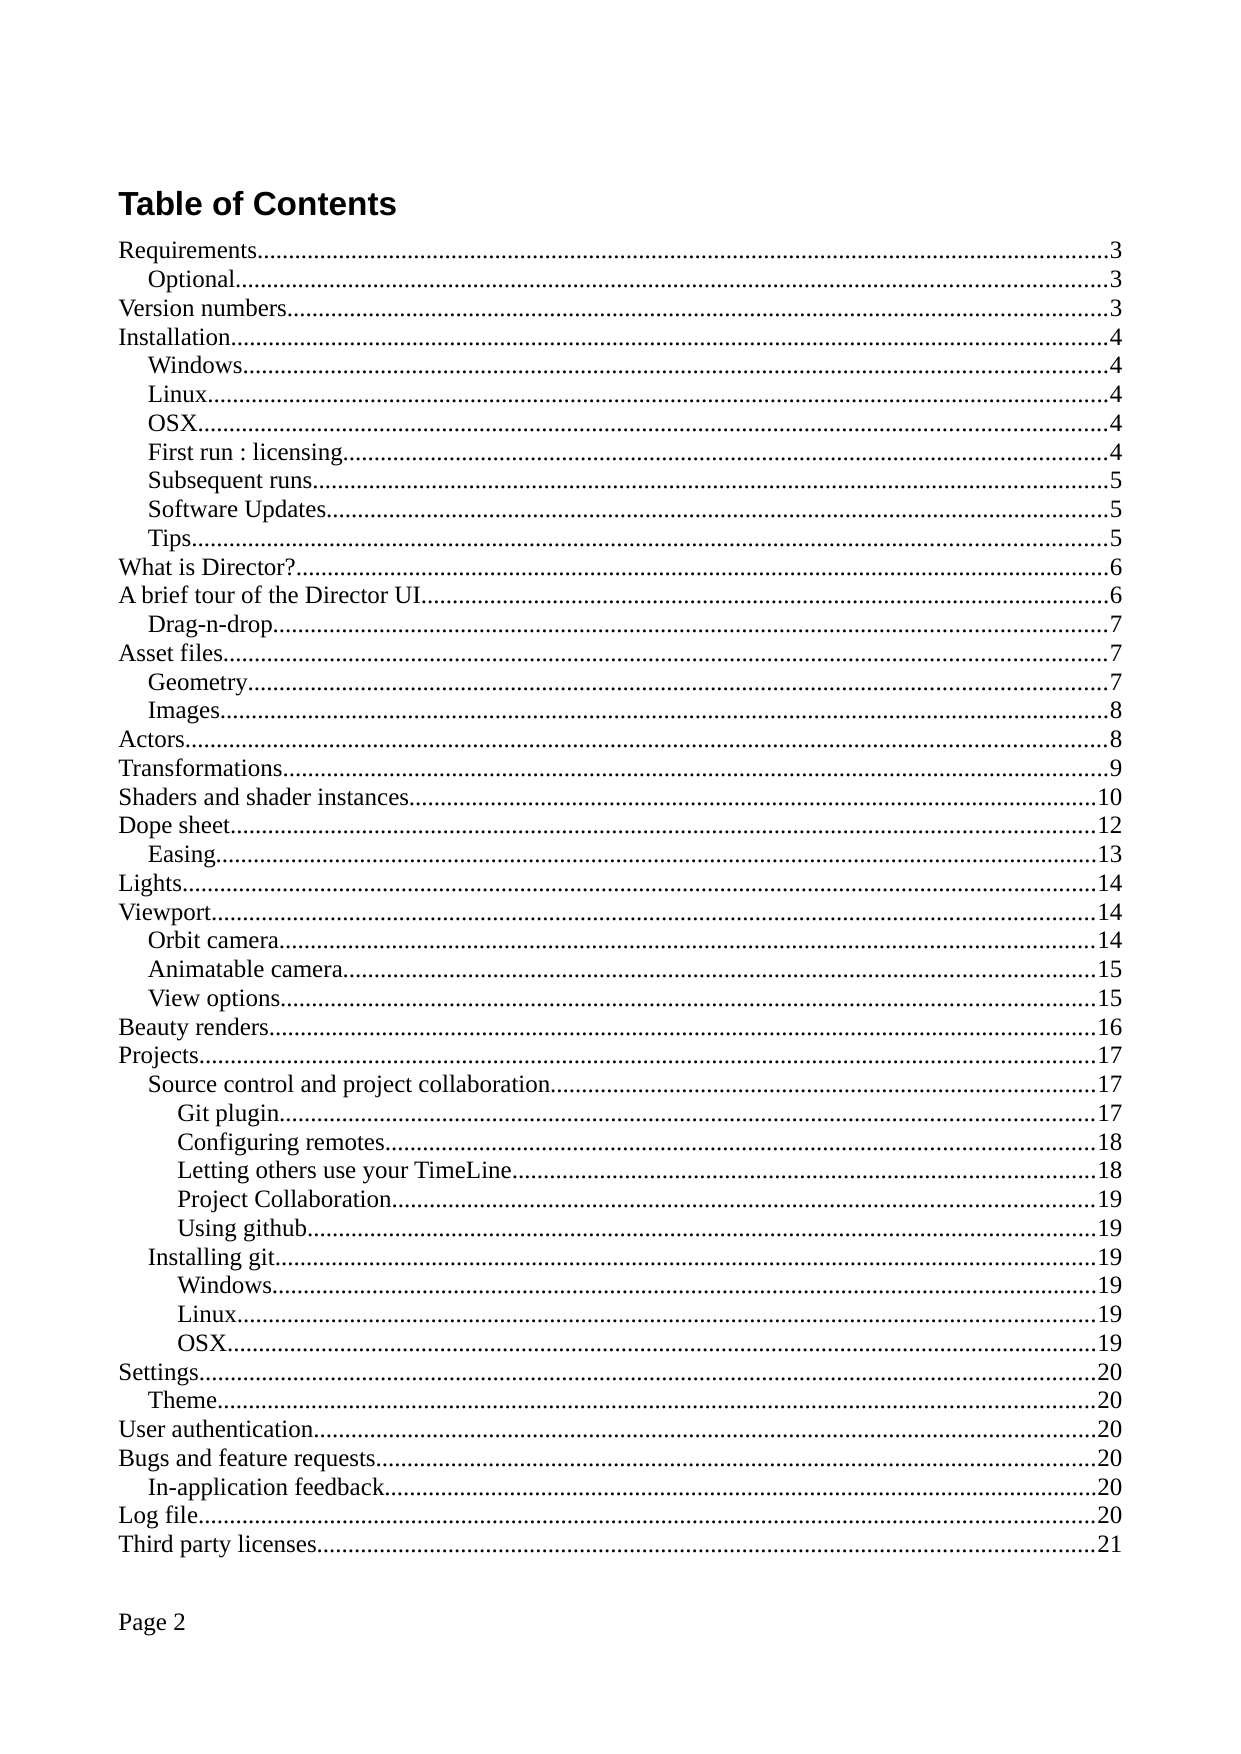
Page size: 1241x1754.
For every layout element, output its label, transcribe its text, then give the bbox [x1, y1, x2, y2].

text Third party licenses 21 [118, 1529, 1122, 1558]
text Easing 13 [148, 839, 1122, 868]
text Actors 8 [118, 724, 1122, 753]
text Drag-n-drop 7 [148, 609, 1122, 638]
text Beauty renders 16 [118, 1012, 1122, 1040]
text User authentication 20 [118, 1414, 1122, 1443]
text Geometry 7 [148, 667, 1122, 695]
text First run : licensing 4 [148, 437, 1122, 465]
text Subsequent runs 5 [148, 465, 1122, 494]
text Using github 19 [177, 1213, 1122, 1242]
text Projects 17 [118, 1040, 1122, 1069]
text Linux 4 [148, 379, 1122, 408]
text Images 8 [148, 695, 1122, 724]
text Source control and project collaboration 17 [148, 1069, 1122, 1098]
text View options 15 [148, 983, 1122, 1012]
text Orbit camera 14 [148, 925, 1122, 954]
text In-application feedback 20 [148, 1472, 1122, 1500]
text Animatable camera 15 [148, 954, 1122, 983]
subtitle Table of Contents [118, 184, 1122, 223]
text Project Collaboration 19 [177, 1184, 1122, 1213]
text What is Director? 6 [118, 552, 1122, 580]
text Windows 4 [148, 350, 1122, 379]
text Git plugin 17 [177, 1098, 1122, 1127]
text Installation 4 [118, 322, 1122, 350]
text Transformations 9 [118, 753, 1122, 782]
text Theme 20 [148, 1385, 1122, 1414]
text Software Updates 5 [148, 494, 1122, 523]
text Lights 14 [118, 868, 1122, 897]
text Viewport 14 [118, 897, 1122, 925]
text Version numbers 3 [118, 293, 1122, 322]
text Linux 19 [177, 1299, 1122, 1328]
text Requirements 3 [118, 235, 1122, 264]
text OSX 4 [148, 408, 1122, 437]
text Asset files 7 [118, 638, 1122, 667]
text Windows 19 [177, 1270, 1122, 1299]
text Log file 20 [118, 1500, 1122, 1529]
text Tips 5 [148, 523, 1122, 552]
text OSX 19 [177, 1328, 1122, 1357]
text Optional 3 [148, 264, 1122, 293]
text Bugs and feature requests 20 [118, 1443, 1122, 1472]
text A brief tour of the Director UI 6 [118, 580, 1122, 609]
text Settings 20 [118, 1357, 1122, 1385]
text Installing git 19 [148, 1242, 1122, 1270]
text Letting others use your TimeLine 18 [177, 1155, 1122, 1184]
text Configuring remotes 18 [177, 1127, 1122, 1155]
text Dope sheet 12 [118, 810, 1122, 839]
text Shaders and shader instances 10 [118, 782, 1122, 810]
